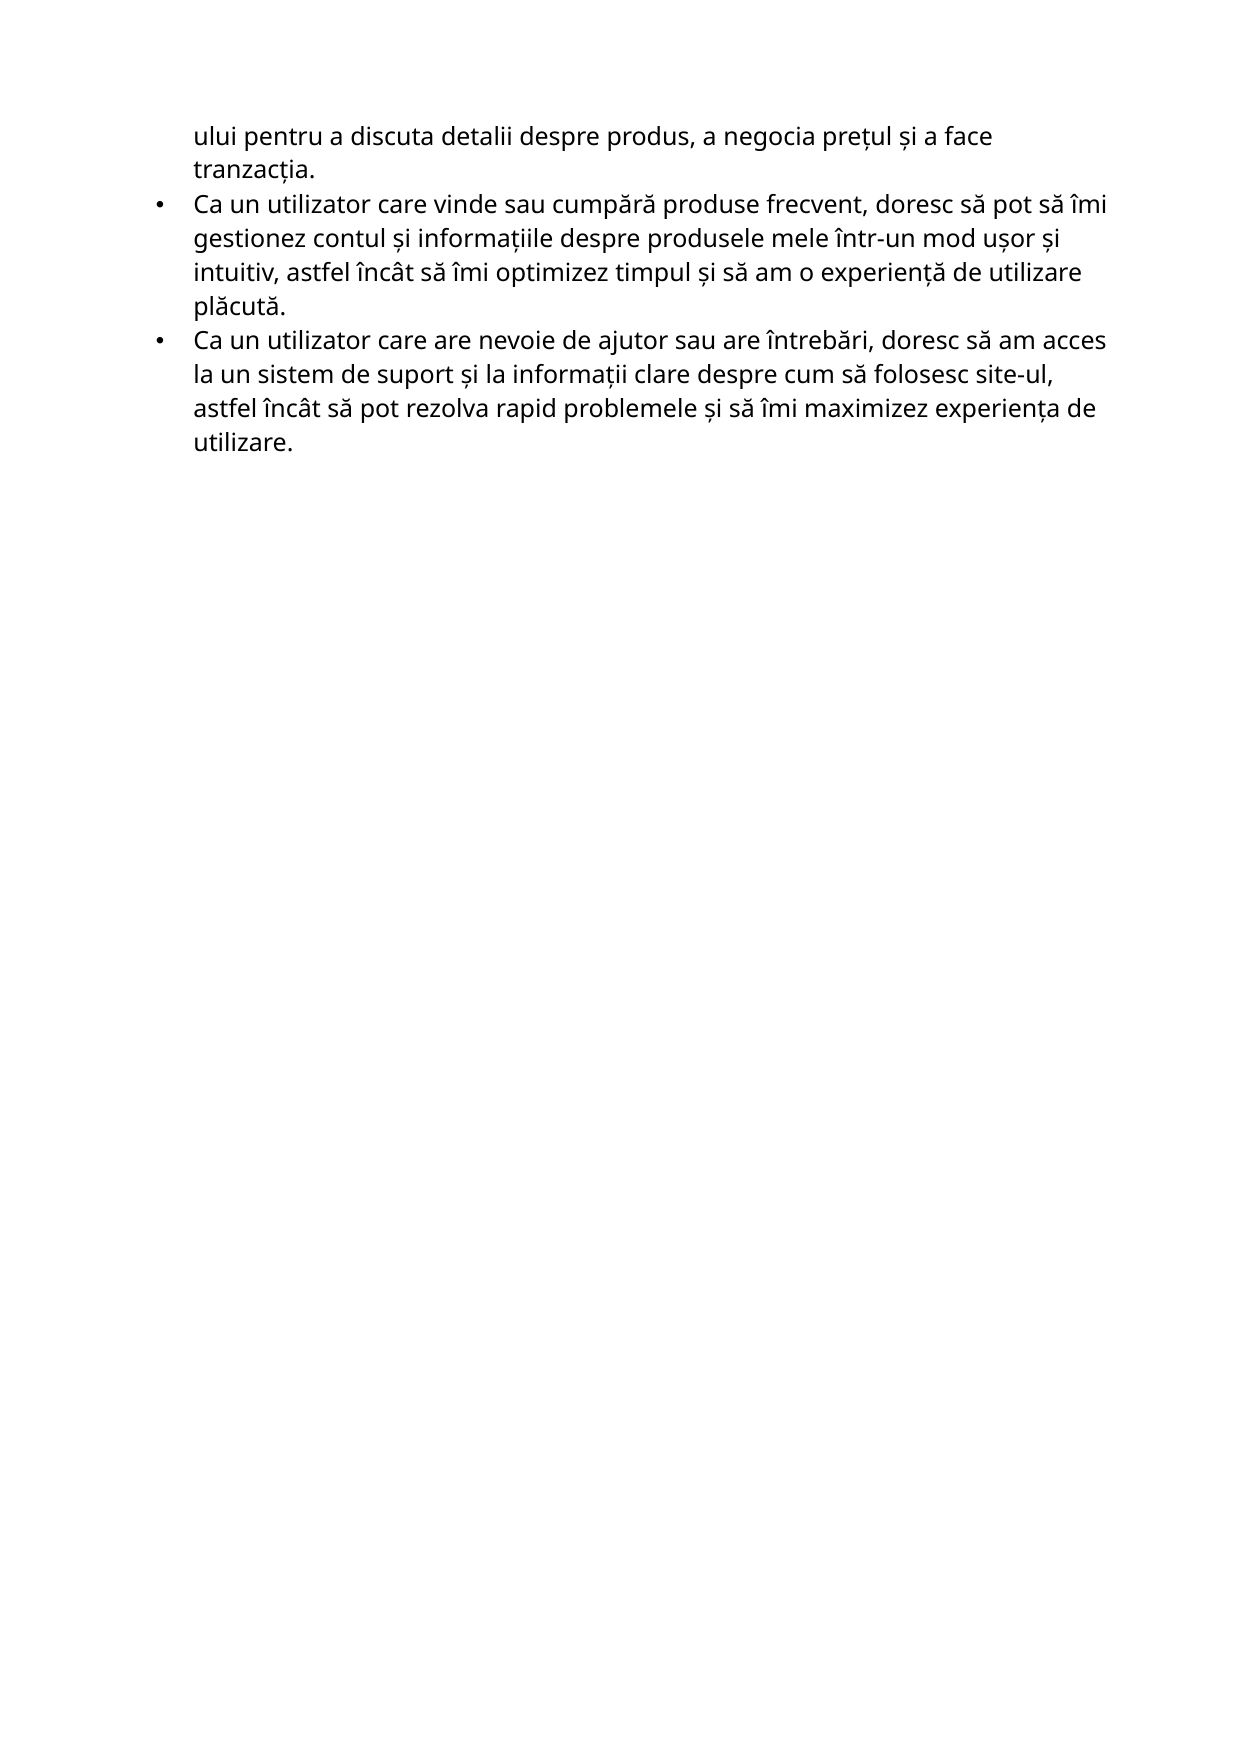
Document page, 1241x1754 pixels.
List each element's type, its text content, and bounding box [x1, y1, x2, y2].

list Ca un utilizator care vinde sau cumpără produse frecvent, doresc să pot să îmi gestionez contul și informațiile despre produsele mele într-un mod ușor și intuitiv, astfel încât să îmi optimizez timpul și să am o experiență de utilizare plăcută. [156, 186, 1122, 322]
list ului pentru a discuta detalii despre produs, a negocia prețul și a face tranzacția. [156, 118, 1122, 186]
list Ca un utilizator care are nevoie de ajutor sau are întrebări, doresc să am acces la un sistem de suport și la informații clare despre cum să folosesc site-ul, astfel încât să pot rezolva rapid problemele și să îmi maximizez experiența de utilizare. [156, 322, 1122, 459]
